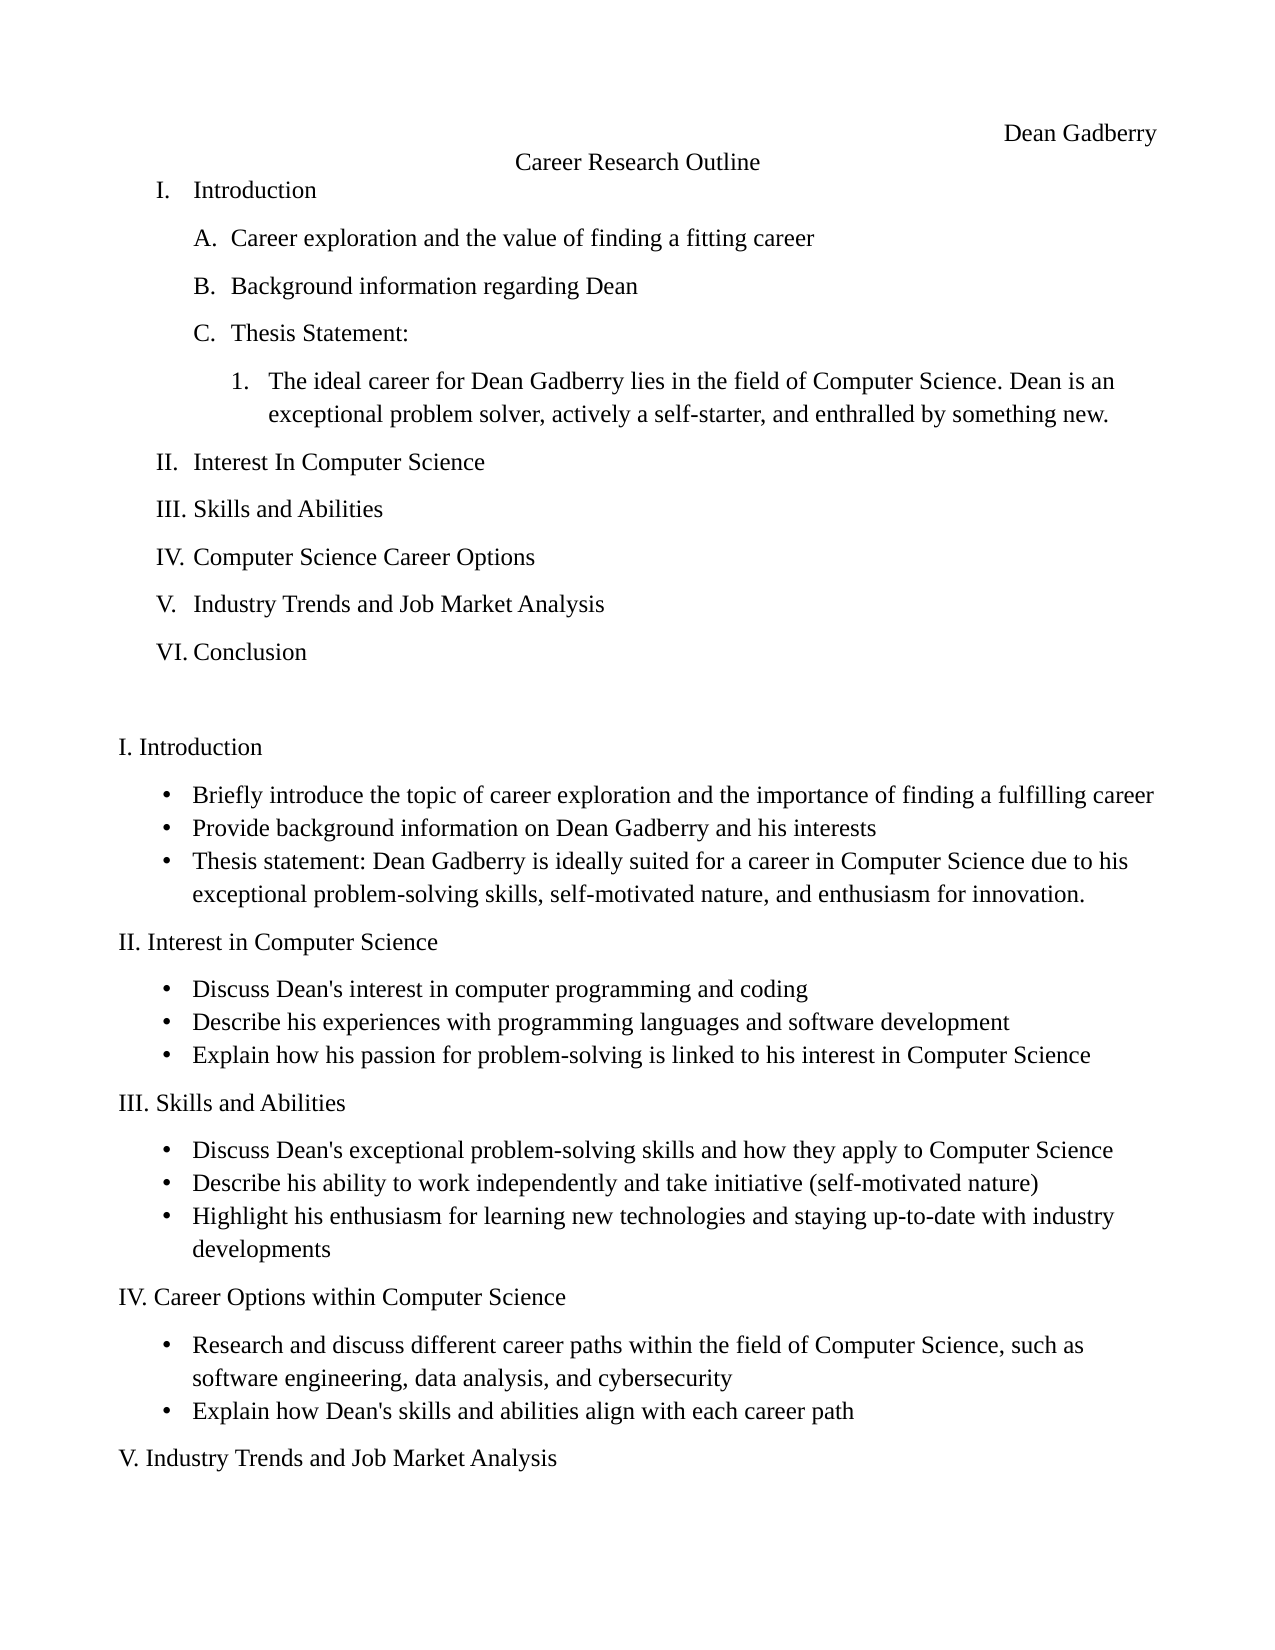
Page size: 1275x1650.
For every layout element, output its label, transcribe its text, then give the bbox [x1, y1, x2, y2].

list Explain how Dean's skills and abilities align with each career path [162, 1396, 1157, 1424]
list Explain how his passion for problem-solving is linked to his interest in Computer Science [162, 1040, 1157, 1069]
list Introduction [156, 176, 1157, 204]
text V. Industry Trends and Job Market Analysis [118, 1443, 1157, 1472]
list Skills and Abilities [156, 494, 1157, 523]
list Describe his ability to work independently and take initiative (self-motivated nature) [162, 1168, 1157, 1197]
list Interest In Computer Science [156, 447, 1157, 475]
text Career Research Outline [118, 147, 1157, 176]
list Briefly introduce the topic of career exploration and the importance of finding a fulfilling career [162, 780, 1157, 809]
list Discuss Dean's exceptional problem-solving skills and how they apply to Computer Science [162, 1135, 1157, 1164]
list Career exploration and the value of finding a fitting career [193, 223, 1157, 252]
list Thesis statement: Dean Gadberry is ideally suited for a career in Computer Science due to his exceptional problem-solving skills, self-motivated nature, and enthusiasm for innovation. [162, 846, 1157, 908]
list Research and discuss different career paths within the field of Computer Science, such as software engineering, data analysis, and cybersecurity [162, 1330, 1157, 1391]
text II. Interest in Computer Science [118, 927, 1157, 955]
list Computer Science Career Options [156, 542, 1157, 571]
list Conclusion [156, 637, 1157, 666]
list Describe his experiences with programming languages and software development [162, 1007, 1157, 1036]
list Thesis Statement: [193, 318, 1157, 347]
list The ideal career for Dean Gadberry lies in the field of Computer Science. Dean is an exceptional problem solver, actively a self-starter, and enthralled by something new. [231, 366, 1157, 428]
text Dean Gadberry [118, 118, 1157, 147]
list Provide background information on Dean Gadberry and his interests [162, 813, 1157, 842]
text IV. Career Options within Computer Science [118, 1282, 1157, 1311]
list Highlight his enthusiasm for learning new technologies and staying up-to-date with industry developments [162, 1201, 1157, 1263]
list Industry Trends and Job Market Analysis [156, 589, 1157, 618]
text I. Introduction [118, 732, 1157, 761]
text III. Skills and Abilities [118, 1088, 1157, 1117]
list Background information regarding Dean [193, 271, 1157, 299]
list Discuss Dean's interest in computer programming and coding [162, 974, 1157, 1003]
